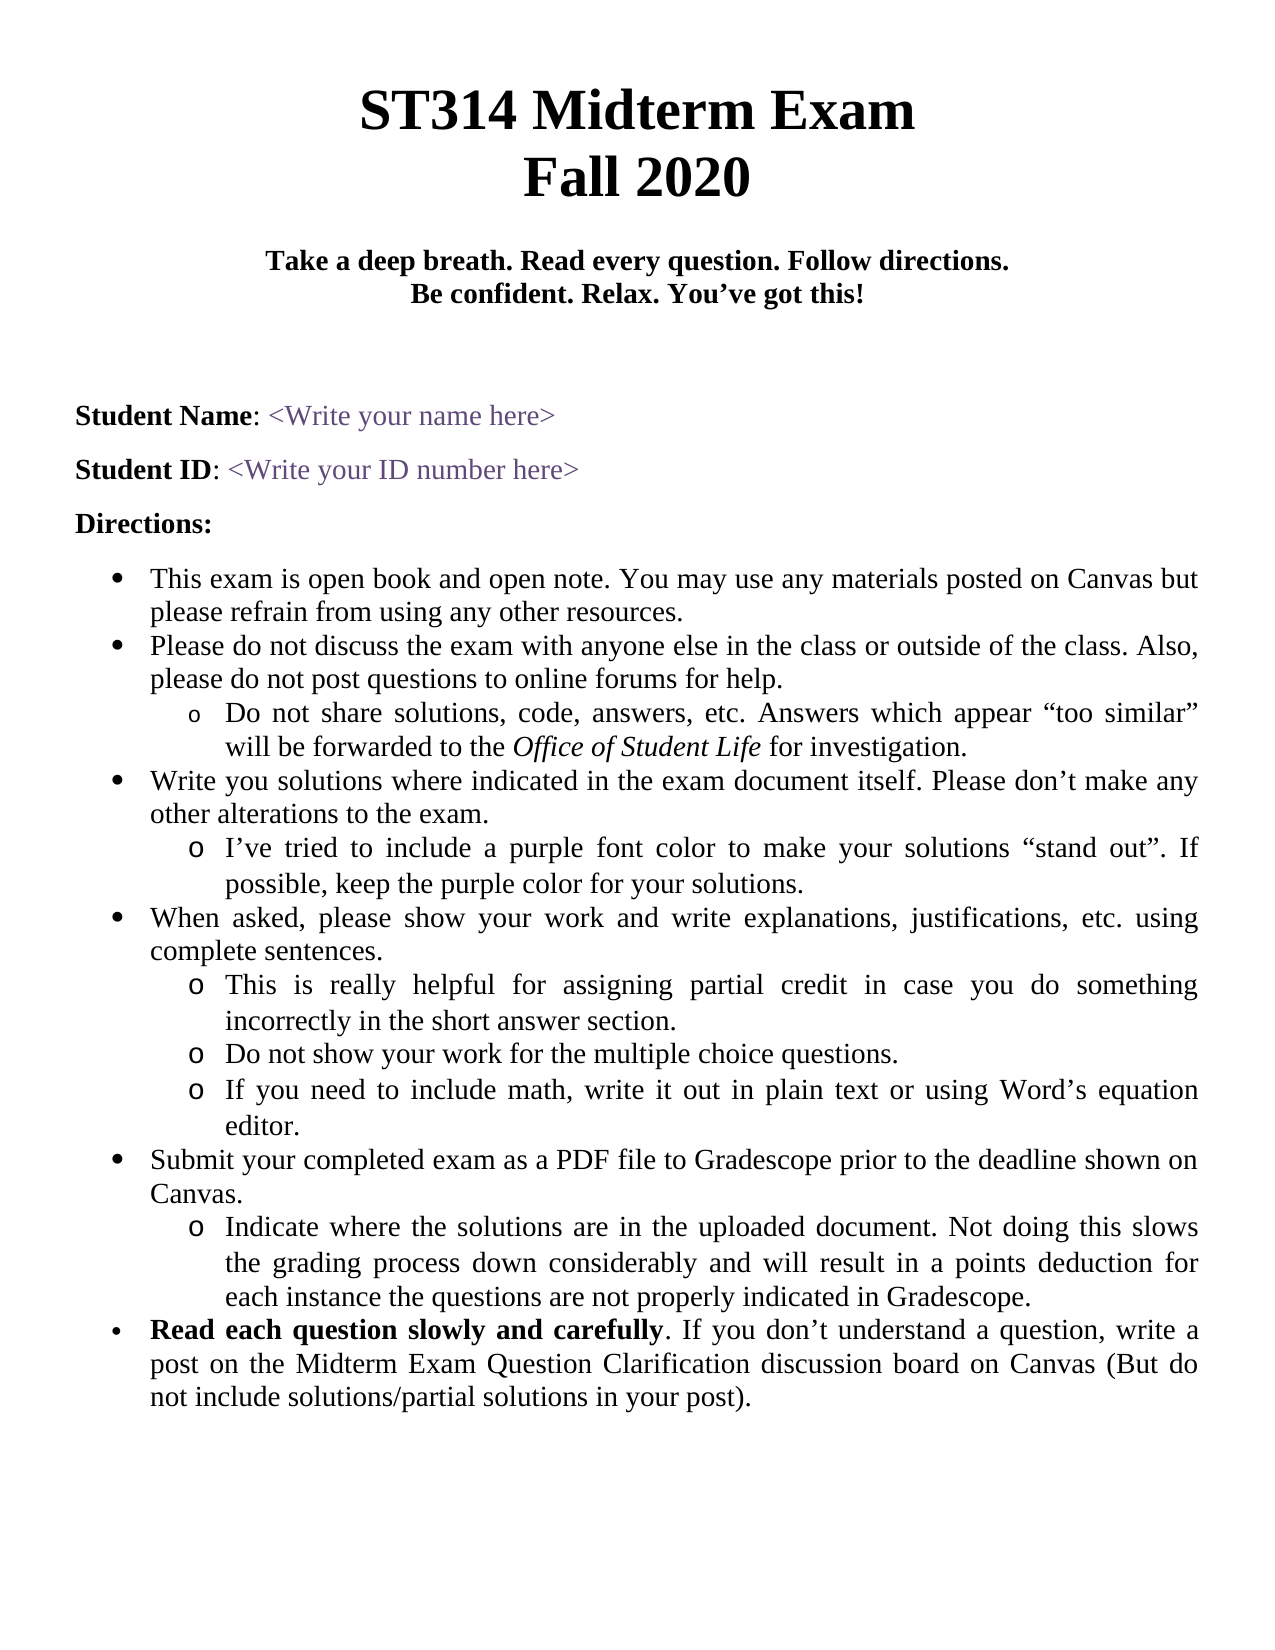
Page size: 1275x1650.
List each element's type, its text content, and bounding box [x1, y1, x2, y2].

text Fall 2020 [75, 142, 1200, 209]
list Do not show your work for the multiple choice questions. [187, 1036, 1200, 1072]
text Directions: [75, 506, 1200, 540]
list Write you solutions where indicated in the exam document itself. Please don’t make any other alterations to the exam. [112, 763, 1200, 830]
list Please do not discuss the exam with anyone else in the class or outside of the class. Also, please do not post questions to online forums for help. [112, 628, 1200, 695]
list When asked, please show your work and write explanations, justifications, etc. using complete sentences. [112, 900, 1200, 967]
list Submit your completed exam as a PDF file to Gradescope prior to the deadline shown on Canvas. [112, 1142, 1200, 1209]
list If you need to include math, write it out in plain text or using Word’s equation editor. [187, 1072, 1200, 1142]
list This exam is open book and open note. You may use any materials posted on Canvas but please refrain from using any other resources. [112, 561, 1200, 628]
text ST314 Midterm Exam [75, 75, 1200, 142]
list I’ve tried to include a purple font color to make your solutions “stand out”. If possible, keep the purple color for your solutions. [187, 830, 1200, 900]
list Read each question slowly and carefully. If you don’t understand a question, write a post on the Midterm Exam Question Clarification discussion board on Canvas (But do not include solutions/partial solutions in your post). [112, 1312, 1200, 1413]
text Student ID: <Write your ID number here> [75, 452, 1200, 486]
list Do not share solutions, code, answers, etc. Answers which appear “too similar” will be forwarded to the Office of Student Life for investigation. [187, 695, 1200, 763]
list This is really helpful for assigning partial credit in case you do something incorrectly in the short answer section. [187, 967, 1200, 1036]
text Be confident. Relax. You’ve got this! [75, 276, 1200, 310]
text Student Name: <Write your name here> [75, 398, 1200, 431]
list Indicate where the solutions are in the uploaded document. Not doing this slows the grading process down considerably and will result in a points deduction for each instance the questions are not properly indicated in Gradescope. [187, 1209, 1200, 1312]
text Take a deep breath. Read every question. Follow directions. [75, 243, 1200, 276]
